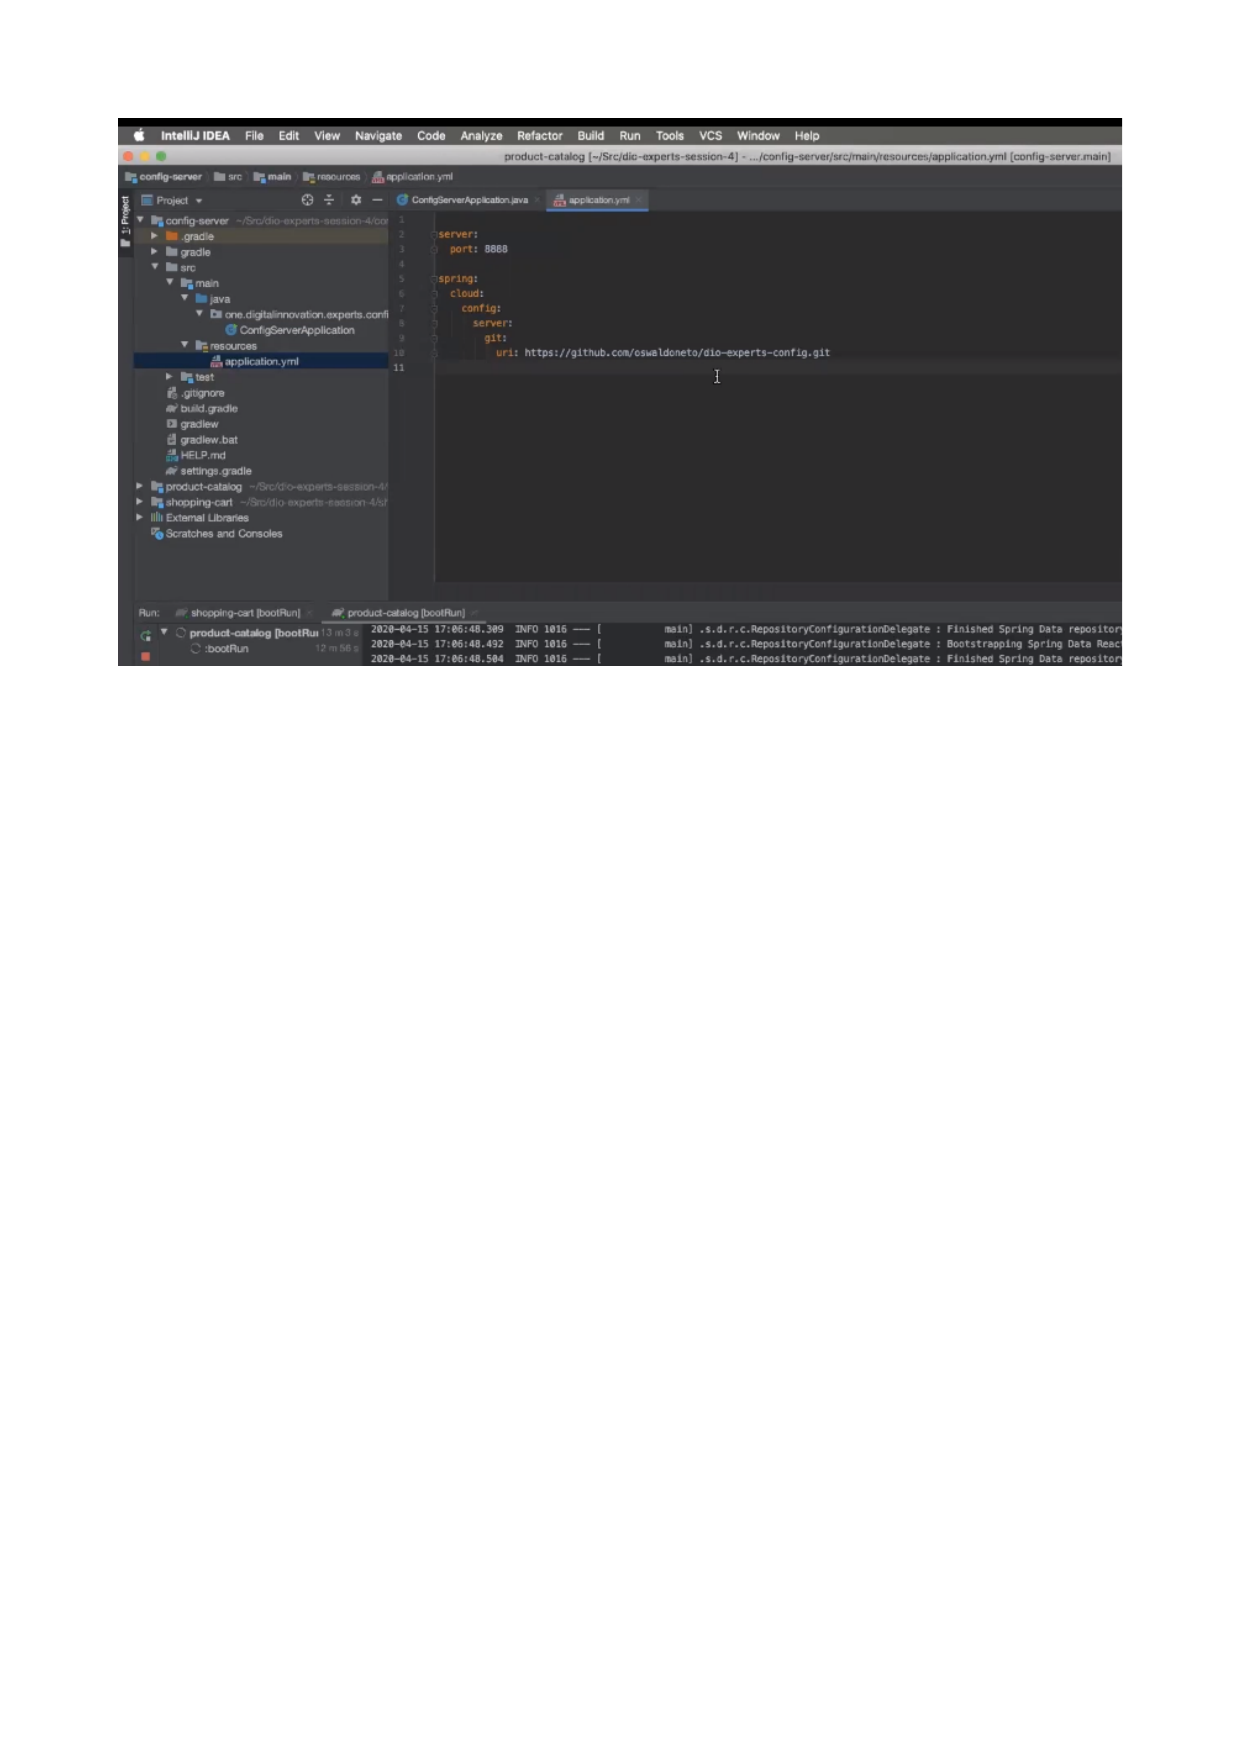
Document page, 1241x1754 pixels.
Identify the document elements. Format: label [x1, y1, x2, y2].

picture [118, 118, 1123, 666]
